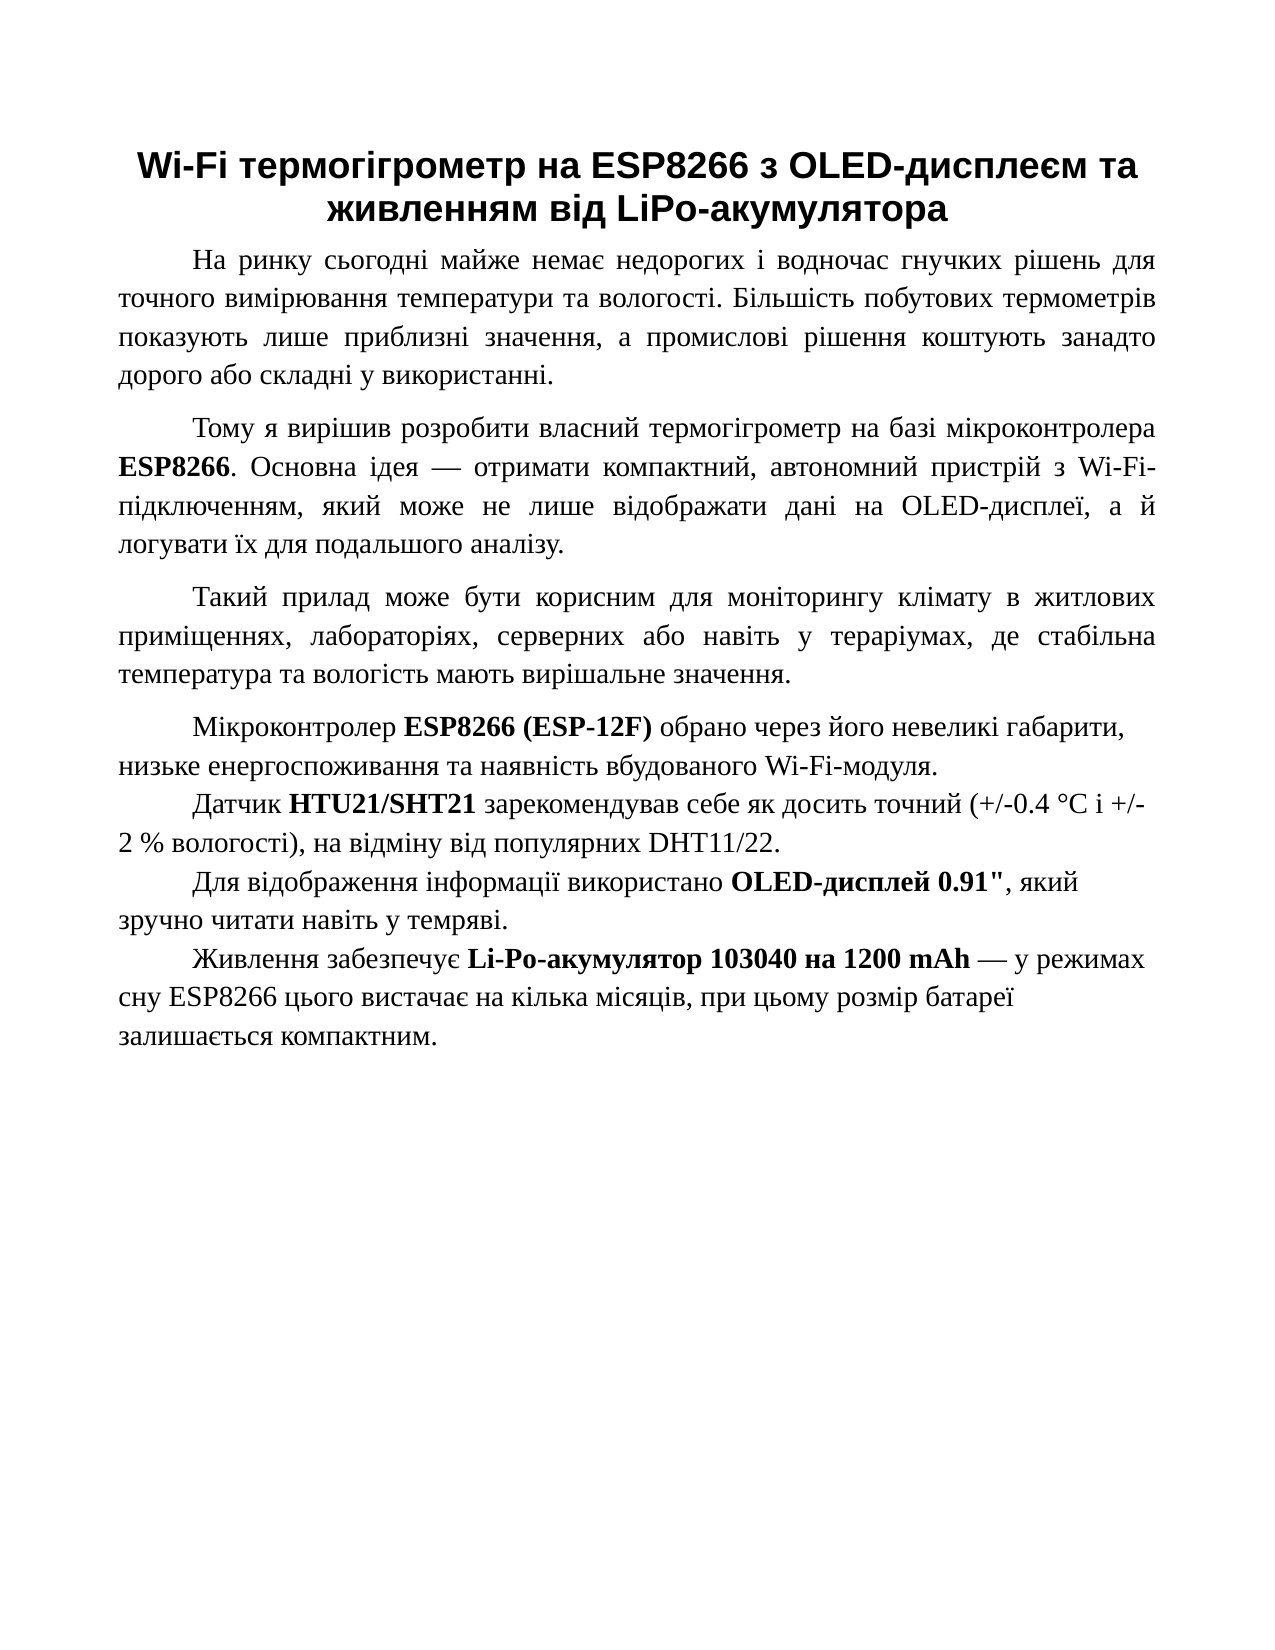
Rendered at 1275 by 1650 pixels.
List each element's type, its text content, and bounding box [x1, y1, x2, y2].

text Такий прилад може бути корисним для моніторингу клімату в житлових приміщеннях, лабораторіях, серверних або навіть у тераріумах, де стабільна температура та вологість мають вирішальне значення. [118, 579, 1157, 690]
text Мікроконтролер ESP8266 (ESP-12F) обрано через його невеликі габарити, низьке енергоспоживання та наявність вбудованого Wi-Fi-модуля. Датчик HTU21/SHT21 зарекомендував себе як досить точний (+/-0.4 °C і +/-2 % вологості), на відміну від популярних DHT11/22. Для відображення інформації використано OLED-дисплей 0.91", який зручно читати навіть у темряві. Живлення забезпечує Li-Po-акумулятор 103040 на 1200 mAh — у режимах сну ESP8266 цього вистачає на кілька місяців, при цьому розмір батареї залишається компактним. [118, 709, 1157, 1051]
subtitle Wi-Fi термогігрометр на ESP8266 з OLED-дисплеєм та живленням від LiPo-акумулятора [118, 143, 1157, 229]
text Тому я вирішив розробити власний термогігрометр на базі мікроконтролера ESP8266. Основна ідея — отримати компактний, автономний пристрій з Wi-Fi-підключенням, який може не лише відображати дані на OLED-дисплеї, а й логувати їх для подальшого аналізу. [118, 411, 1157, 560]
text На ринку сьогодні майже немає недорогих і водночас гнучких рішень для точного вимірювання температури та вологості. Більшість побутових термометрів показують лише приблизні значення, а промислові рішення коштують занадто дорого або складні у використанні. [118, 242, 1157, 391]
